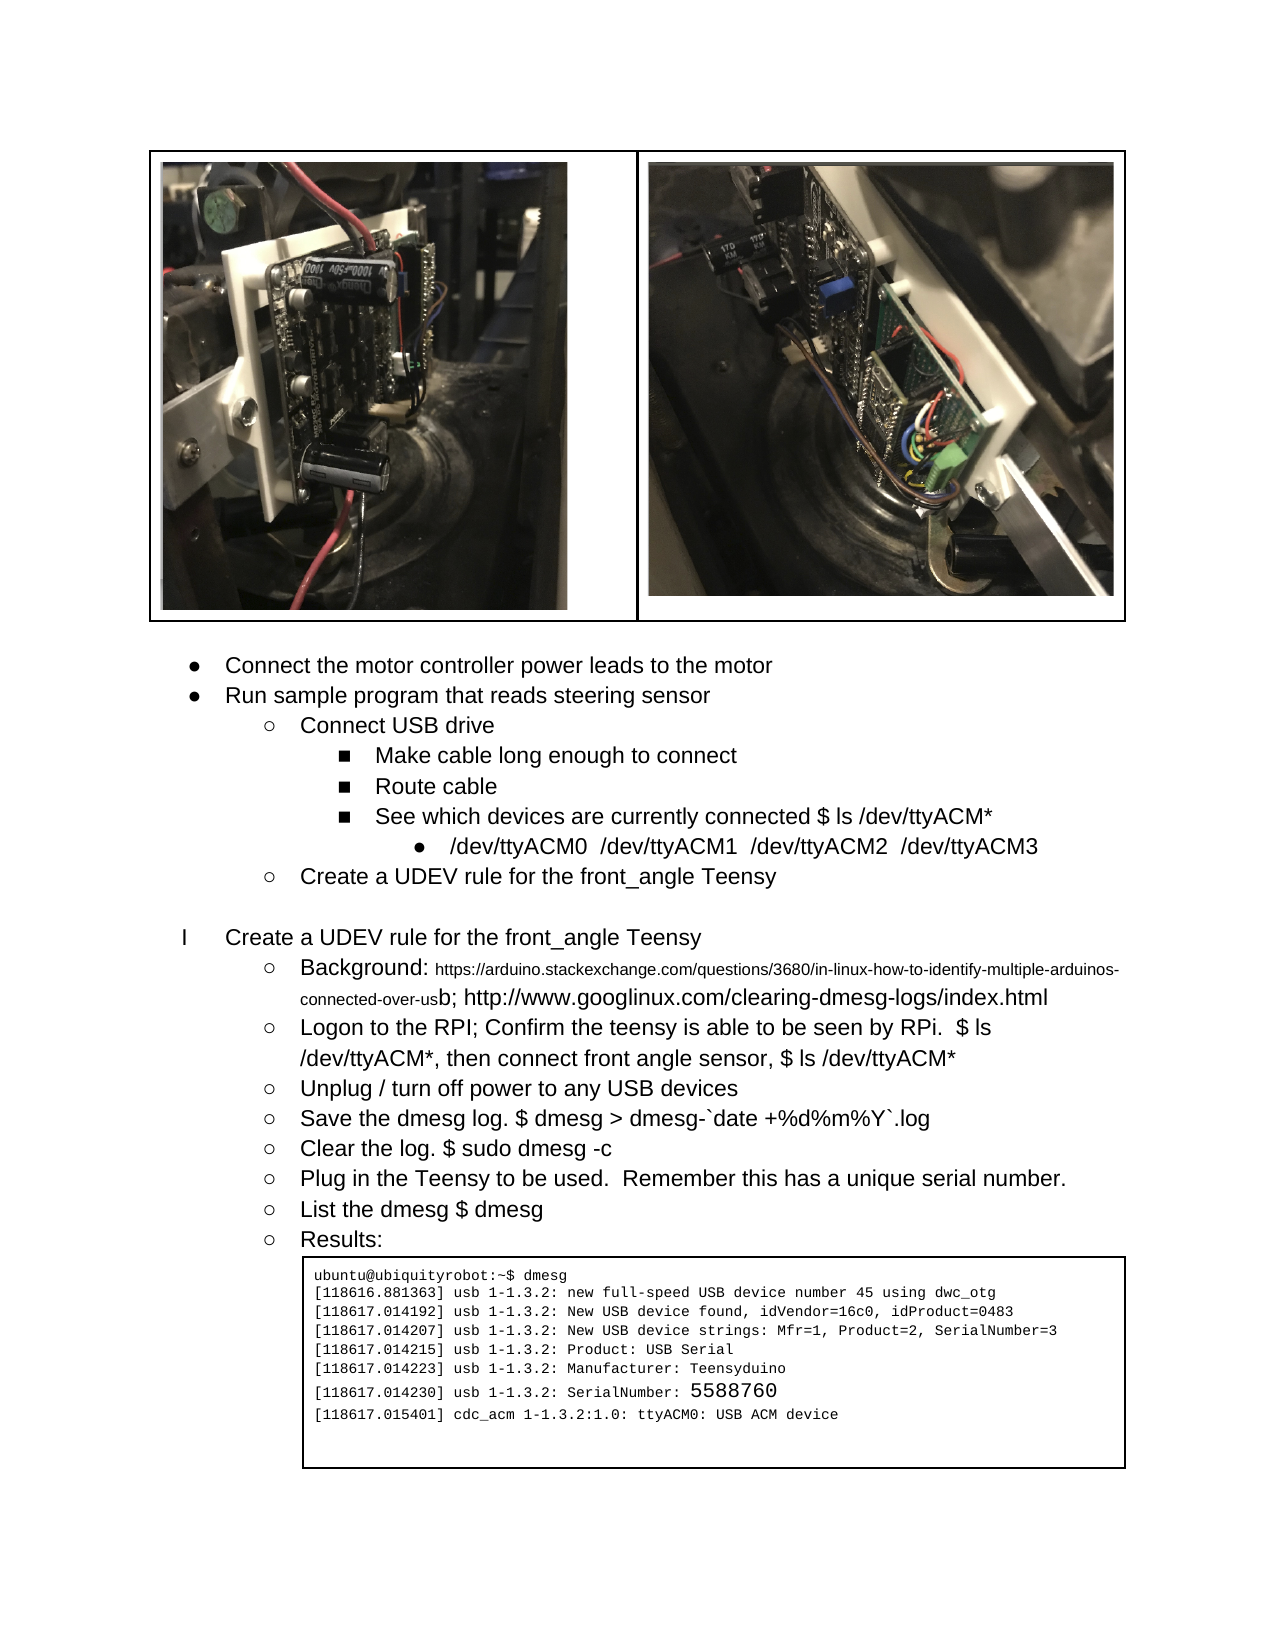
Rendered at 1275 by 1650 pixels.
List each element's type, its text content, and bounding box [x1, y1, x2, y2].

list Clear the log. $ sudo dmesg -c [262, 1135, 1125, 1162]
list Route cable [337, 773, 1125, 799]
picture [160, 162, 568, 610]
list See which devices are currently connected $ ls /dev/ttyACM* [337, 803, 1125, 829]
list Connect USB drive [262, 712, 1125, 739]
list Results: [262, 1226, 1125, 1252]
list /dev/ttyACM0 /dev/ttyACM1 /dev/ttyACM2 /dev/ttyACM3 [412, 833, 1125, 859]
list Plug in the Teensy to be used. Remember this has a unique serial number. [262, 1165, 1125, 1192]
list List the dmesg $ dmesg [262, 1196, 1125, 1222]
table_header ubuntu@ubiquityrobot:~$ dmesg [118616.881363] usb 1-1.3.2: new full-speed USB device number 45 using dwc_otg [118617.014192] usb 1-1.3.2: New USB device found, idVendor=16c0, idProduct=0483 [118617.014207] usb 1-1.3.2: New USB device strings: Mfr=1, Product=2, SerialNumber=3 [118617.014215] usb 1-1.3.2: Product: USB Serial [118617.014223] usb 1-1.3.2: Manufacturer: Teensyduino [118617.014230] usb 1-1.3.2: SerialNumber: 5588760 [118617.015401] cdc_acm 1-1.3.2:1.0: ttyACM0: USB ACM device [304, 1258, 1124, 1467]
list Create a UDEV rule for the front_angle Teensy [262, 863, 1125, 890]
list Run sample program that reads steering sensor [187, 682, 1125, 708]
list Make cable long enough to connect [337, 742, 1125, 769]
list Connect the motor controller power leads to the motor [187, 652, 1125, 678]
table_header [639, 152, 1124, 619]
list Logon to the RPI; Confirm the teensy is able to be seen by RPi. $ ls /dev/ttyACM*, then connect front angle sensor, $ ls /dev/ttyACM* [262, 1014, 1125, 1071]
list Background: https://arduino.stackexchange.com/questions/3680/in-linux-how-to-identify-multiple-arduinos-connected-over-usb; http://www.googlinux.com/clearing-dmesg-logs/index.html [262, 954, 1125, 1011]
list Create a UDEV rule for the front_angle Teensy [187, 924, 1125, 950]
list Save the dmesg log. $ dmesg > dmesg-`date +%d%m%Y`.log [262, 1105, 1125, 1131]
list Unplug / turn off power to any USB devices [262, 1075, 1125, 1101]
picture [647, 162, 1114, 596]
table_header [151, 152, 636, 619]
